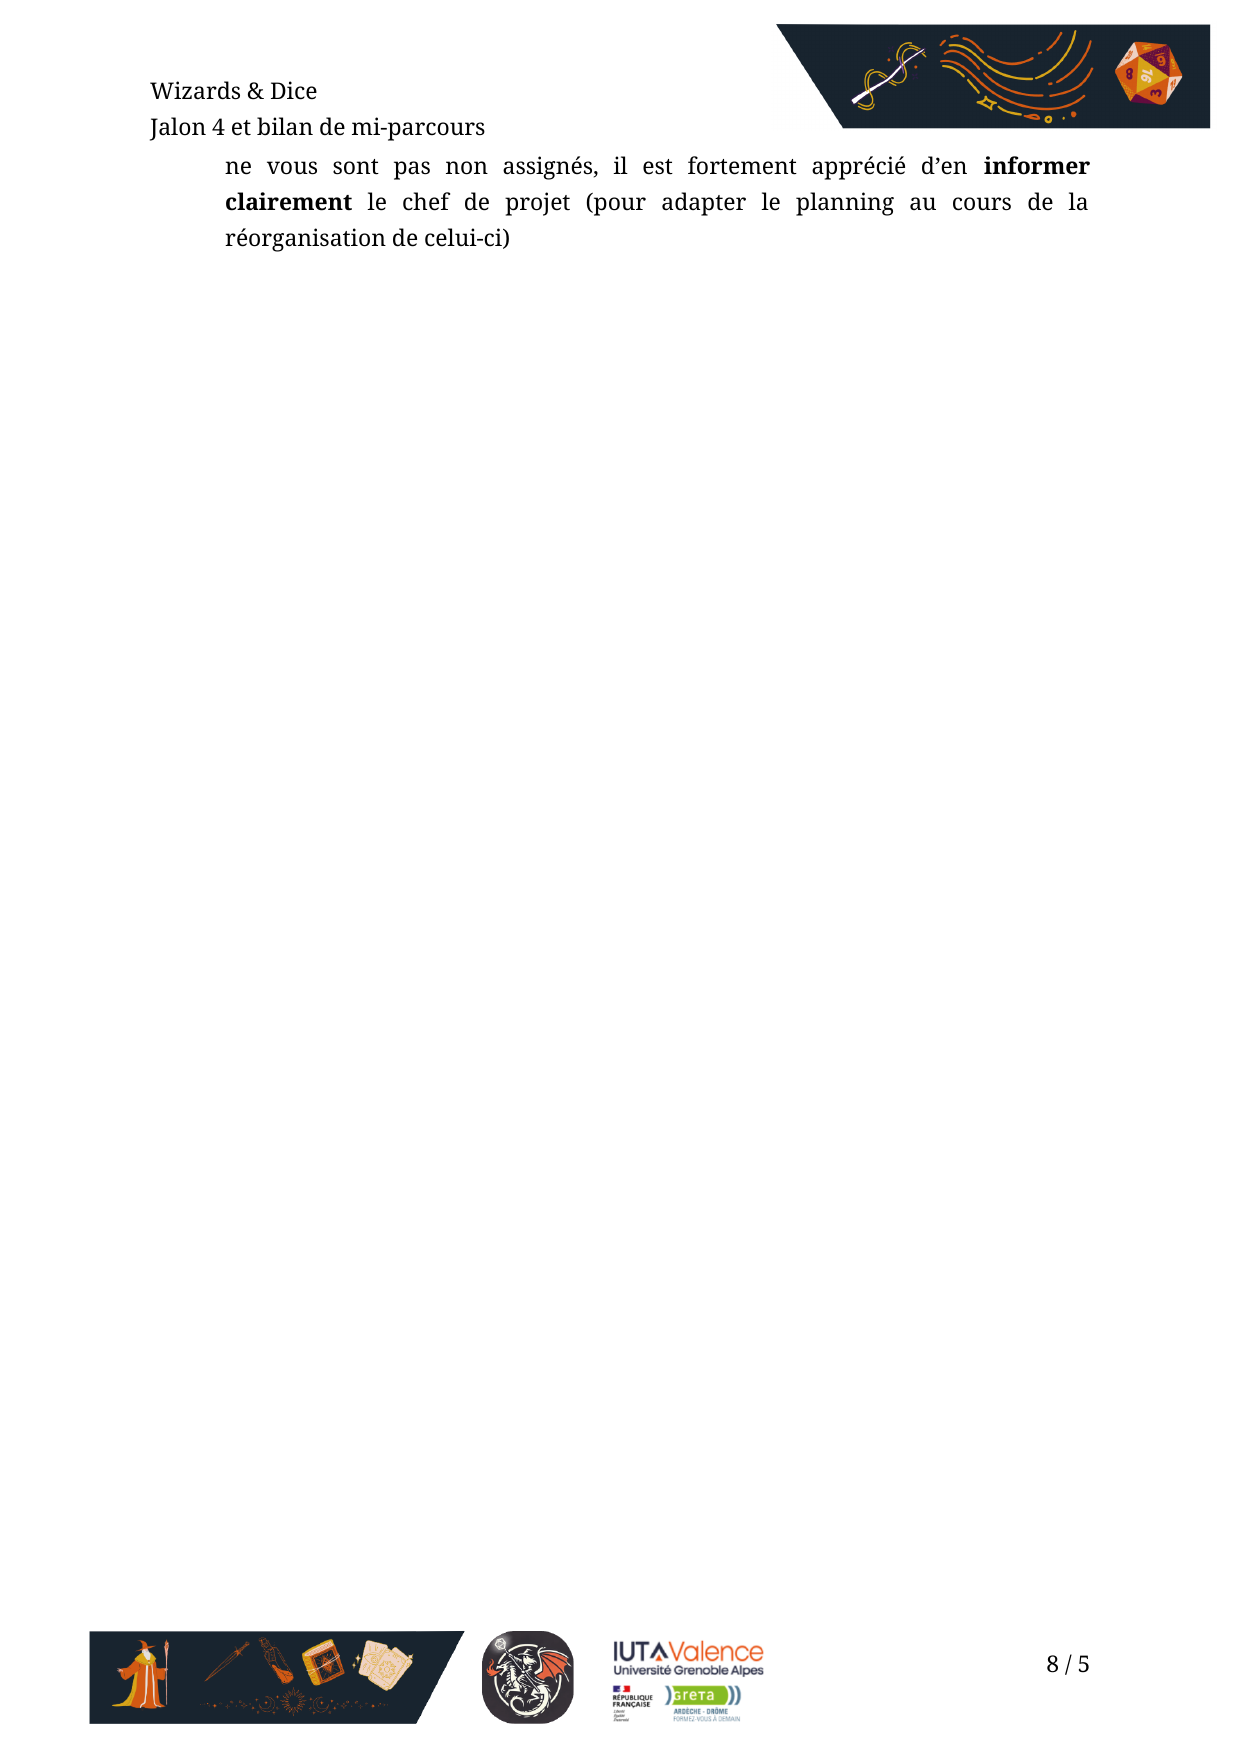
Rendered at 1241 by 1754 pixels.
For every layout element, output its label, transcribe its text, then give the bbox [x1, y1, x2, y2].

list ne vous sont pas non assignés, il est fortement apprécié d’en informer clairement le chef de projet (pour adapter le planning au cours de la réorganisation de celui-ci) [187, 150, 1090, 253]
picture [771, 21, 1218, 131]
picture [81, 1620, 788, 1733]
